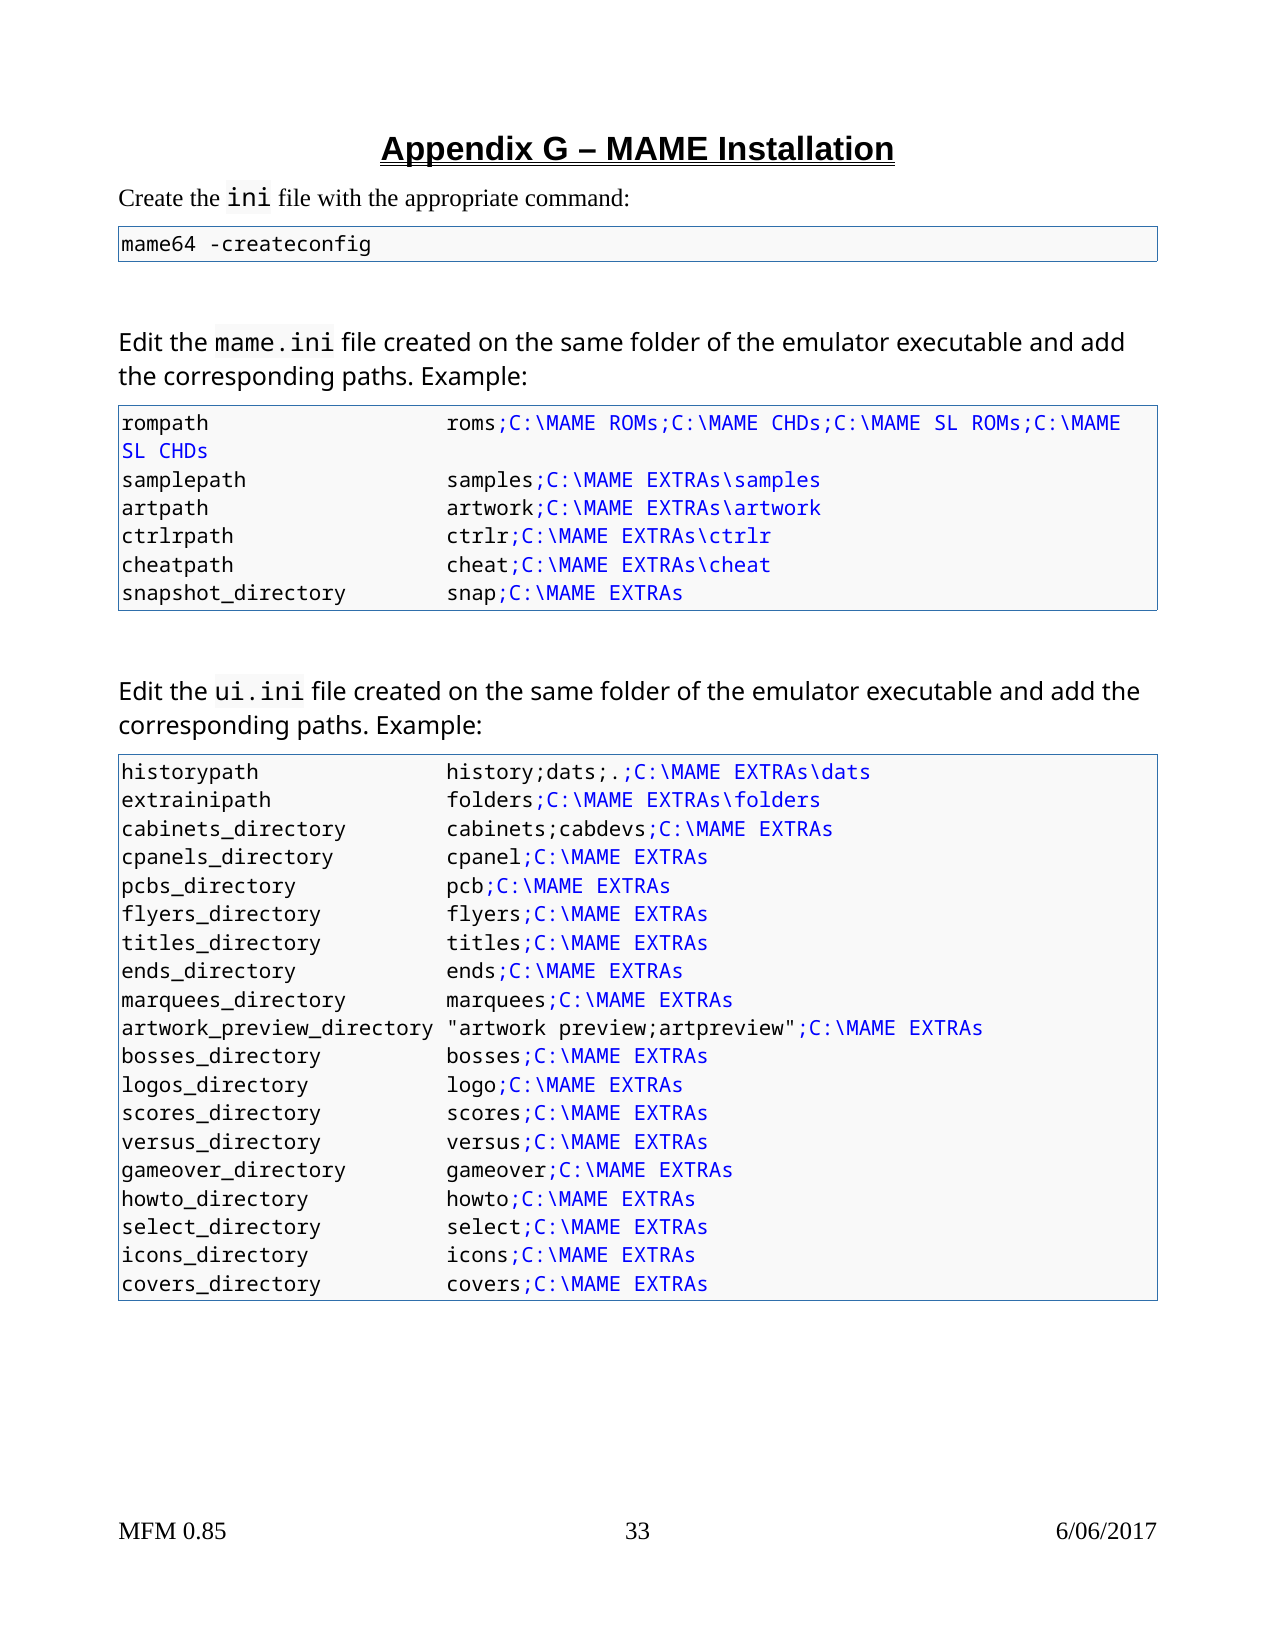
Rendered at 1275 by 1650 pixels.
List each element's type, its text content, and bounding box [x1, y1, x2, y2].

text samplepath samples;C:\MAME EXTRAs\samples [119, 462, 1157, 490]
text bosses_directory bosses;C:\MAME EXTRAs [119, 1038, 1157, 1067]
text icons_directory icons;C:\MAME EXTRAs [119, 1238, 1157, 1266]
text snapshot_directory snap;C:\MAME EXTRAs [119, 576, 1157, 610]
text historypath history;dats;.;C:\MAME EXTRAs\dats [119, 755, 1157, 783]
text covers_directory covers;C:\MAME EXTRAs [119, 1266, 1157, 1300]
text rompath roms;C:\MAME ROMs;C:\MAME CHDs;C:\MAME SL ROMs;C:\MAME SL CHDs [119, 406, 1157, 462]
text logos_directory logo;C:\MAME EXTRAs [119, 1067, 1157, 1095]
text extrainipath folders;C:\MAME EXTRAs\folders [119, 783, 1157, 811]
text cpanels_directory cpanel;C:\MAME EXTRAs [119, 839, 1157, 868]
text cheatpath cheat;C:\MAME EXTRAs\cheat [119, 547, 1157, 576]
text flyers_directory flyers;C:\MAME EXTRAs [119, 896, 1157, 925]
text select_directory select;C:\MAME EXTRAs [119, 1209, 1157, 1238]
text Create the ini file with the appropriate command: [118, 180, 1157, 214]
text scores_directory scores;C:\MAME EXTRAs [119, 1095, 1157, 1124]
text Edit the ui.ini file created on the same folder of the emulator executable and add the corresponding paths. Example: [118, 639, 1157, 742]
text titles_directory titles;C:\MAME EXTRAs [119, 925, 1157, 953]
text versus_directory versus;C:\MAME EXTRAs [119, 1124, 1157, 1152]
text ends_directory ends;C:\MAME EXTRAs [119, 953, 1157, 982]
text gameover_directory gameover;C:\MAME EXTRAs [119, 1152, 1157, 1181]
text ctrlrpath ctrlr;C:\MAME EXTRAs\ctrlr [119, 519, 1157, 547]
text mame64 -createconfig [119, 227, 1157, 261]
text marquees_directory marquees;C:\MAME EXTRAs [119, 982, 1157, 1010]
text artpath artwork;C:\MAME EXTRAs\artwork [119, 490, 1157, 519]
text howto_directory howto;C:\MAME EXTRAs [119, 1181, 1157, 1209]
text artwork_preview_directory "artwork preview;artpreview";C:\MAME EXTRAs [119, 1010, 1157, 1038]
text Edit the mame.ini file created on the same folder of the emulator executable and add the corresponding paths. Example: [118, 290, 1157, 392]
text pcbs_directory pcb;C:\MAME EXTRAs [119, 868, 1157, 896]
subtitle Appendix G – MAME Installation [118, 128, 1157, 167]
text cabinets_directory cabinets;cabdevs;C:\MAME EXTRAs [119, 811, 1157, 839]
